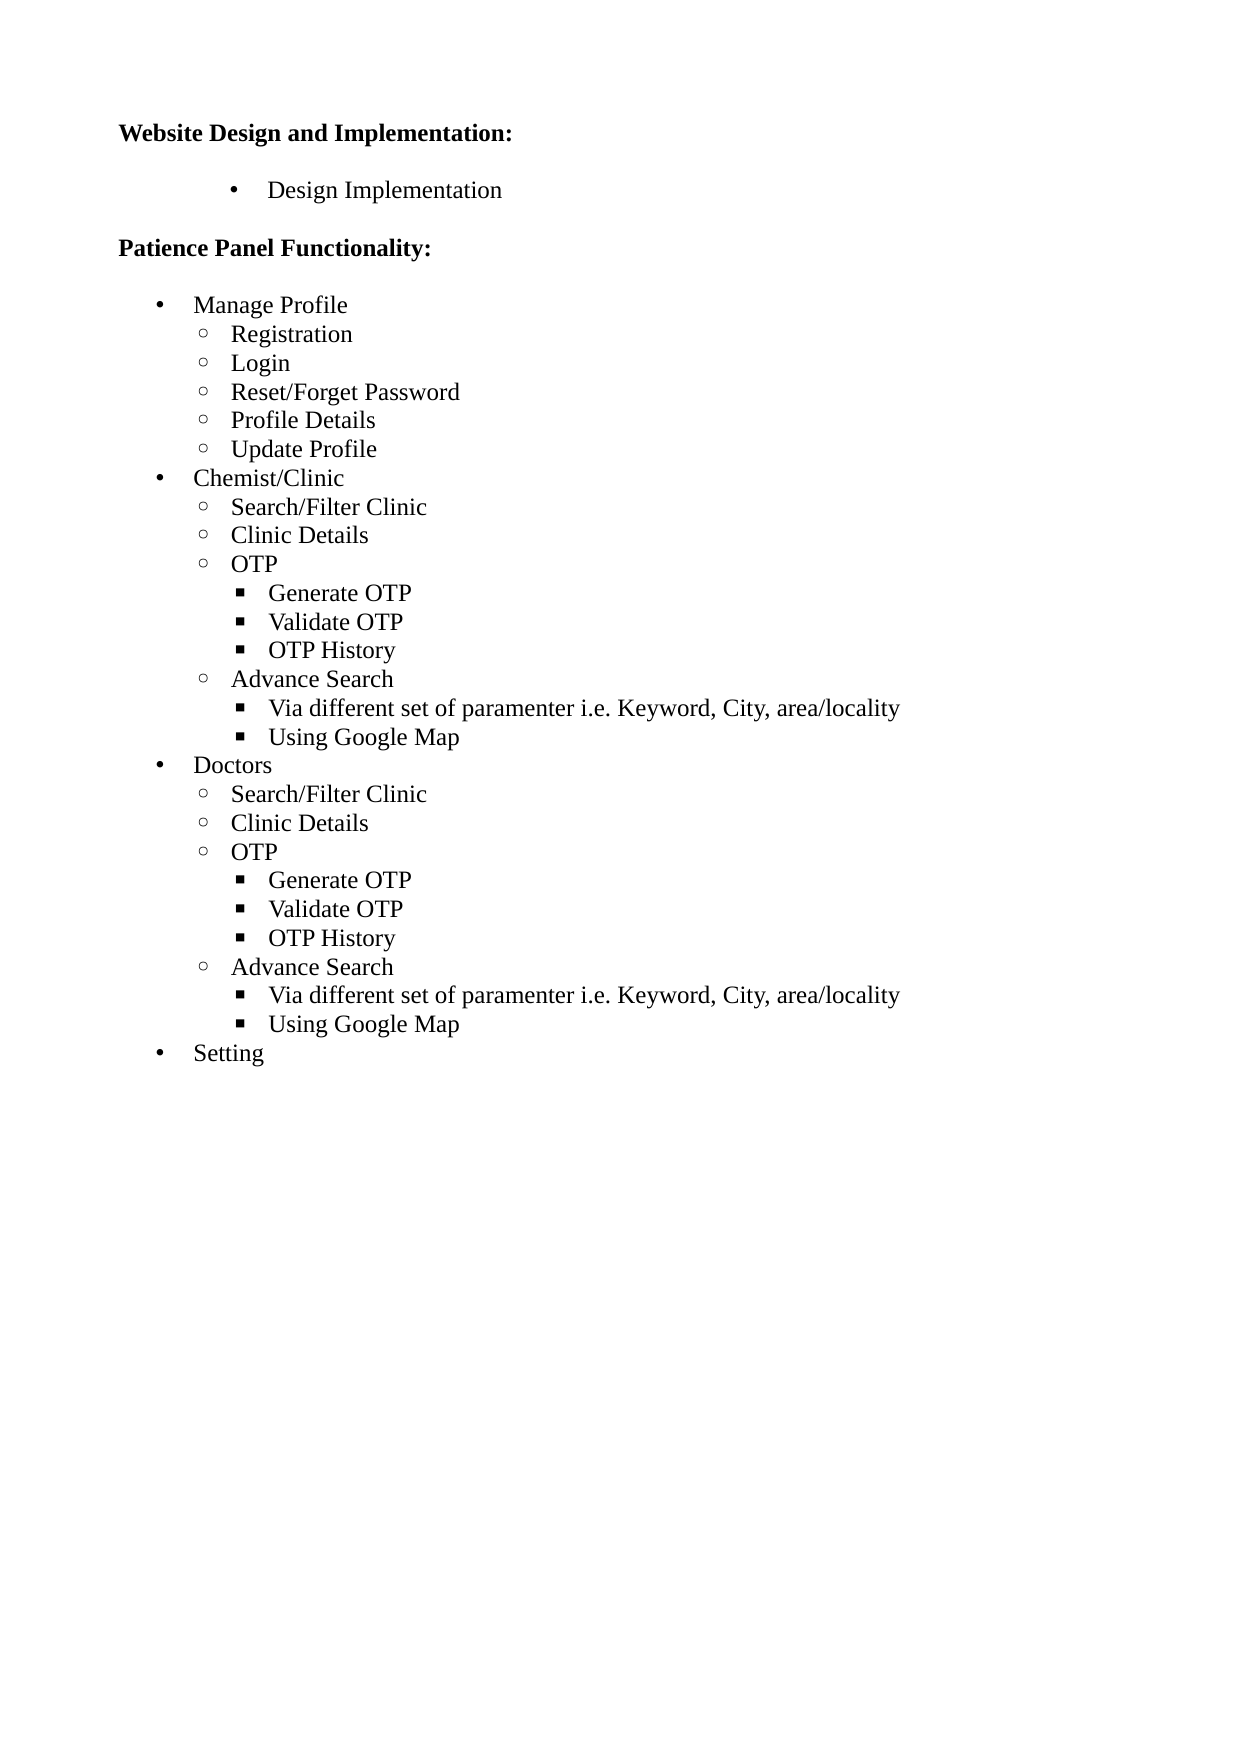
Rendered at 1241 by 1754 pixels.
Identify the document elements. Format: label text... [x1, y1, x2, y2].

list Search/Filter Clinic [193, 779, 1122, 808]
list Validate OTP [231, 894, 1122, 923]
text Patience Panel Functionality: [118, 233, 1122, 262]
list Registration [193, 319, 1122, 348]
list OTP History [231, 923, 1122, 952]
list OTP [193, 549, 1122, 578]
list Using Google Map [231, 722, 1122, 751]
list Login [193, 348, 1122, 377]
list Search/Filter Clinic [193, 492, 1122, 521]
text Website Design and Implementation: [118, 118, 1122, 147]
list Chemist/Clinic [156, 463, 1122, 492]
list Validate OTP [231, 607, 1122, 636]
list Reset/Forget Password [193, 377, 1122, 406]
list Generate OTP [231, 578, 1122, 607]
list Advance Search [193, 952, 1122, 981]
list Via different set of paramenter i.e. Keyword, City, area/locality [231, 981, 1122, 1009]
list OTP [193, 837, 1122, 866]
list OTP History [231, 636, 1122, 664]
list Via different set of paramenter i.e. Keyword, City, area/locality [231, 693, 1122, 722]
list Generate OTP [231, 866, 1122, 894]
list Manage Profile [156, 291, 1122, 319]
list Clinic Details [193, 808, 1122, 837]
list Using Google Map [231, 1009, 1122, 1038]
list Design Implementation [229, 176, 1122, 204]
list Clinic Details [193, 521, 1122, 549]
list Profile Details [193, 406, 1122, 434]
list Advance Search [193, 664, 1122, 693]
list Setting [156, 1038, 1122, 1067]
list Doctors [156, 751, 1122, 779]
list Update Profile [193, 434, 1122, 463]
